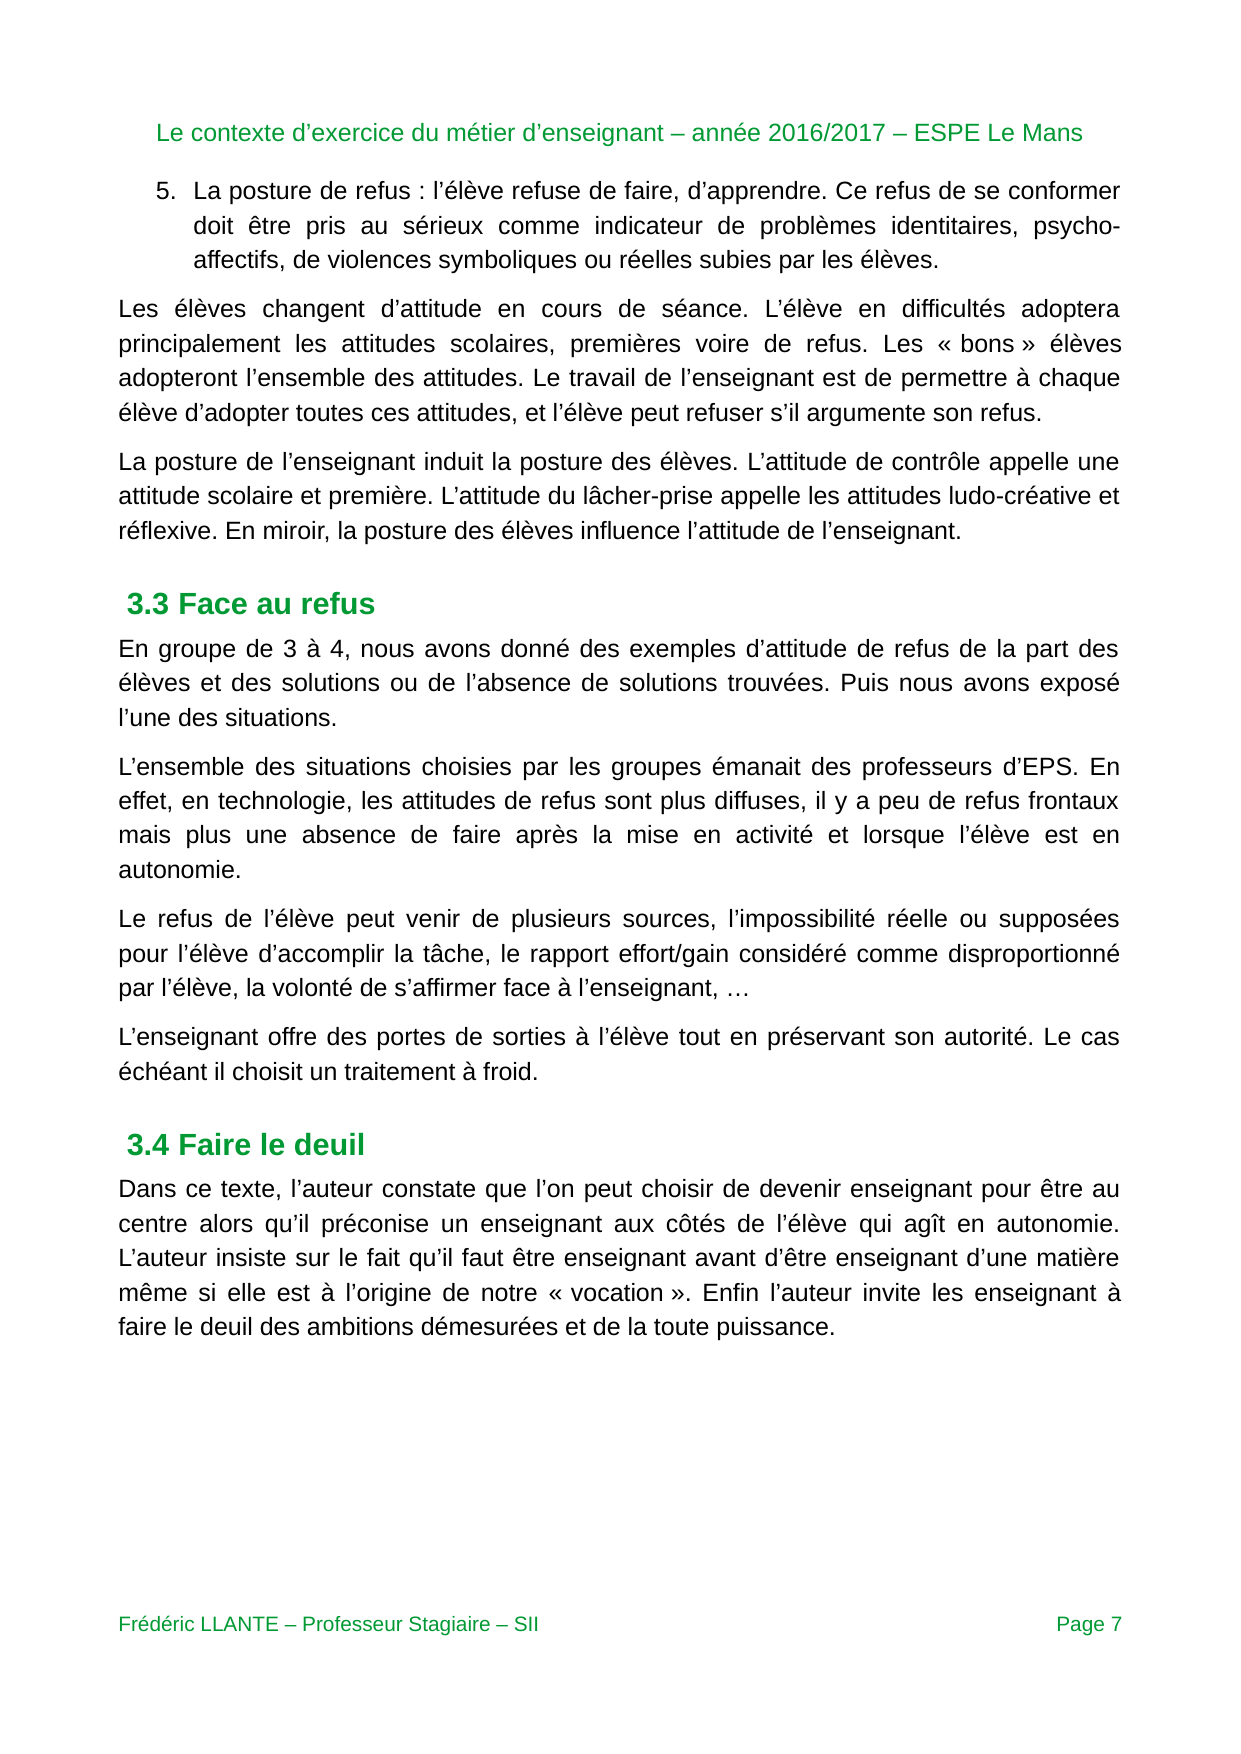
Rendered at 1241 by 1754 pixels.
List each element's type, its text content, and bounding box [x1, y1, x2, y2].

text En groupe de 3 à 4, nous avons donné des exemples d’attitude de refus de la part des élèves et des solutions ou de l’absence de solutions trouvées. Puis nous avons exposé l’une des situations. [118, 633, 1122, 731]
text La posture de l’enseignant induit la posture des élèves. L’attitude de contrôle appelle une attitude scolaire et première. L’attitude du lâcher-prise appelle les attitudes ludo-créative et réflexive. En miroir, la posture des élèves influence l’attitude de l’enseignant. [118, 447, 1122, 544]
text L’enseignant offre des portes de sorties à l’élève tout en préservant son autorité. Le cas échéant il choisit un traitement à froid. [118, 1022, 1122, 1085]
subtitle Face au refus [118, 586, 1122, 621]
text Les élèves changent d’attitude en cours de séance. L’élève en difficultés adoptera principalement les attitudes scolaires, premières voire de refus. Les « bons » élèves adopteront l’ensemble des attitudes. Le travail de l’enseignant est de permettre à chaque élève d’adopter toutes ces attitudes, et l’élève peut refuser s’il argumente son refus. [118, 294, 1122, 427]
text Dans ce texte, l’auteur constate que l’on peut choisir de devenir enseignant pour être au centre alors qu’il préconise un enseignant aux côtés de l’élève qui agît en autonomie. L’auteur insiste sur le fait qu’il faut être enseignant avant d’être enseignant d’une matière même si elle est à l’origine de notre « vocation ». Enfin l’auteur invite les enseignant à faire le deuil des ambitions démesurées et de la toute puissance. [118, 1174, 1122, 1341]
list La posture de refus : l’élève refuse de faire, d’apprendre. Ce refus de se conformer doit être pris au sérieux comme indicateur de problèmes identitaires, psycho-affectifs, de violences symboliques ou réelles subies par les élèves. [156, 176, 1122, 274]
text Le refus de l’élève peut venir de plusieurs sources, l’impossibilité réelle ou supposées pour l’élève d’accomplir la tâche, le rapport effort/gain considéré comme disproportionné par l’élève, la volonté de s’affirmer face à l’enseignant, … [118, 904, 1122, 1002]
text L’ensemble des situations choisies par les groupes émanait des professeurs d’EPS. En effet, en technologie, les attitudes de refus sont plus diffuses, il y a peu de refus frontaux mais plus une absence de faire après la mise en activité et lorsque l’élève est en autonomie. [118, 752, 1122, 884]
subtitle Faire le deuil [118, 1126, 1122, 1162]
